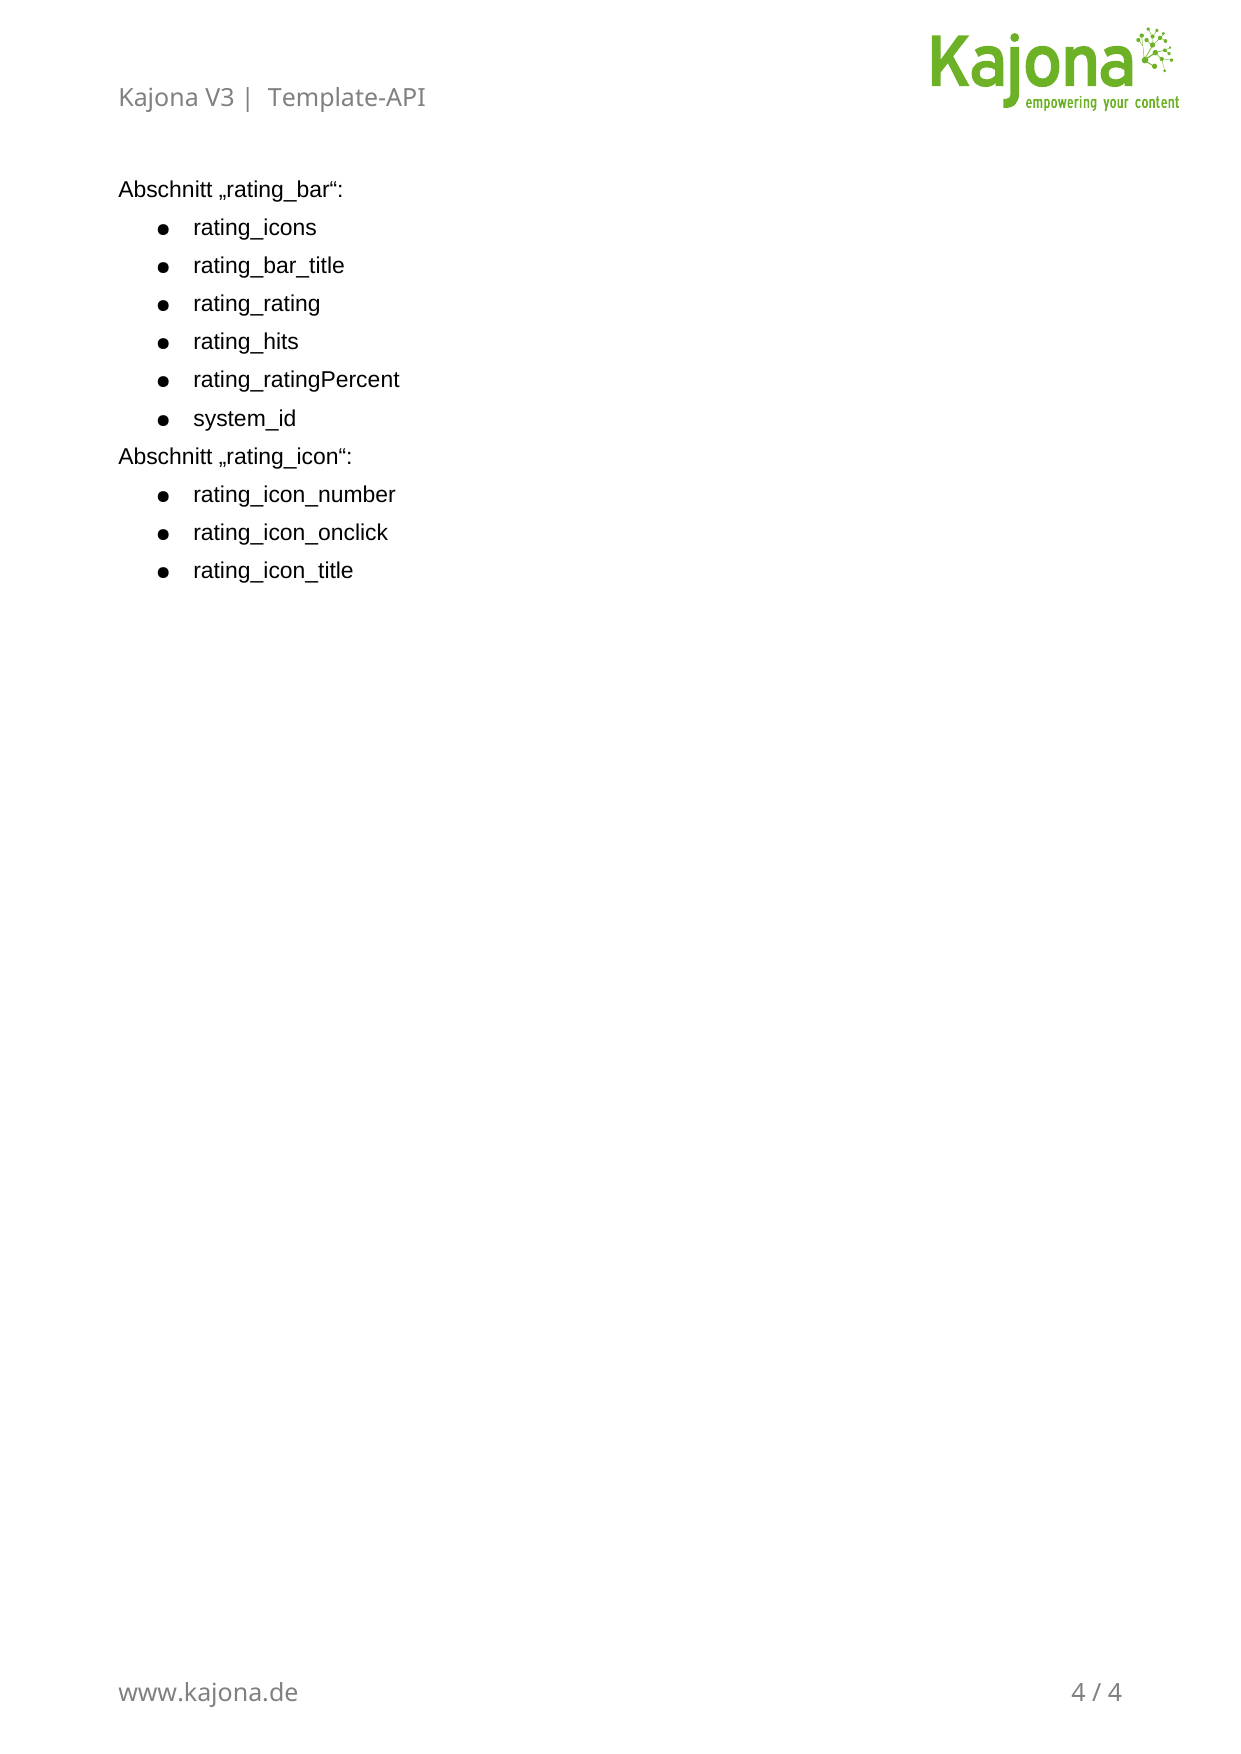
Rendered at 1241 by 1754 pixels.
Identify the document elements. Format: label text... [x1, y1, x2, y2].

text Abschnitt „rating_icon“: [118, 443, 1122, 469]
list rating_icon_title [156, 558, 1122, 583]
text Abschnitt „rating_bar“: [118, 177, 1122, 202]
list system_id [156, 405, 1122, 431]
list rating_rating [156, 291, 1122, 317]
list rating_icon_number [156, 482, 1122, 507]
list rating_icons [156, 215, 1122, 240]
list rating_bar_title [156, 253, 1122, 278]
list rating_icon_onclick [156, 520, 1122, 545]
list rating_hits [156, 329, 1122, 355]
list rating_ratingPercent [156, 367, 1122, 393]
